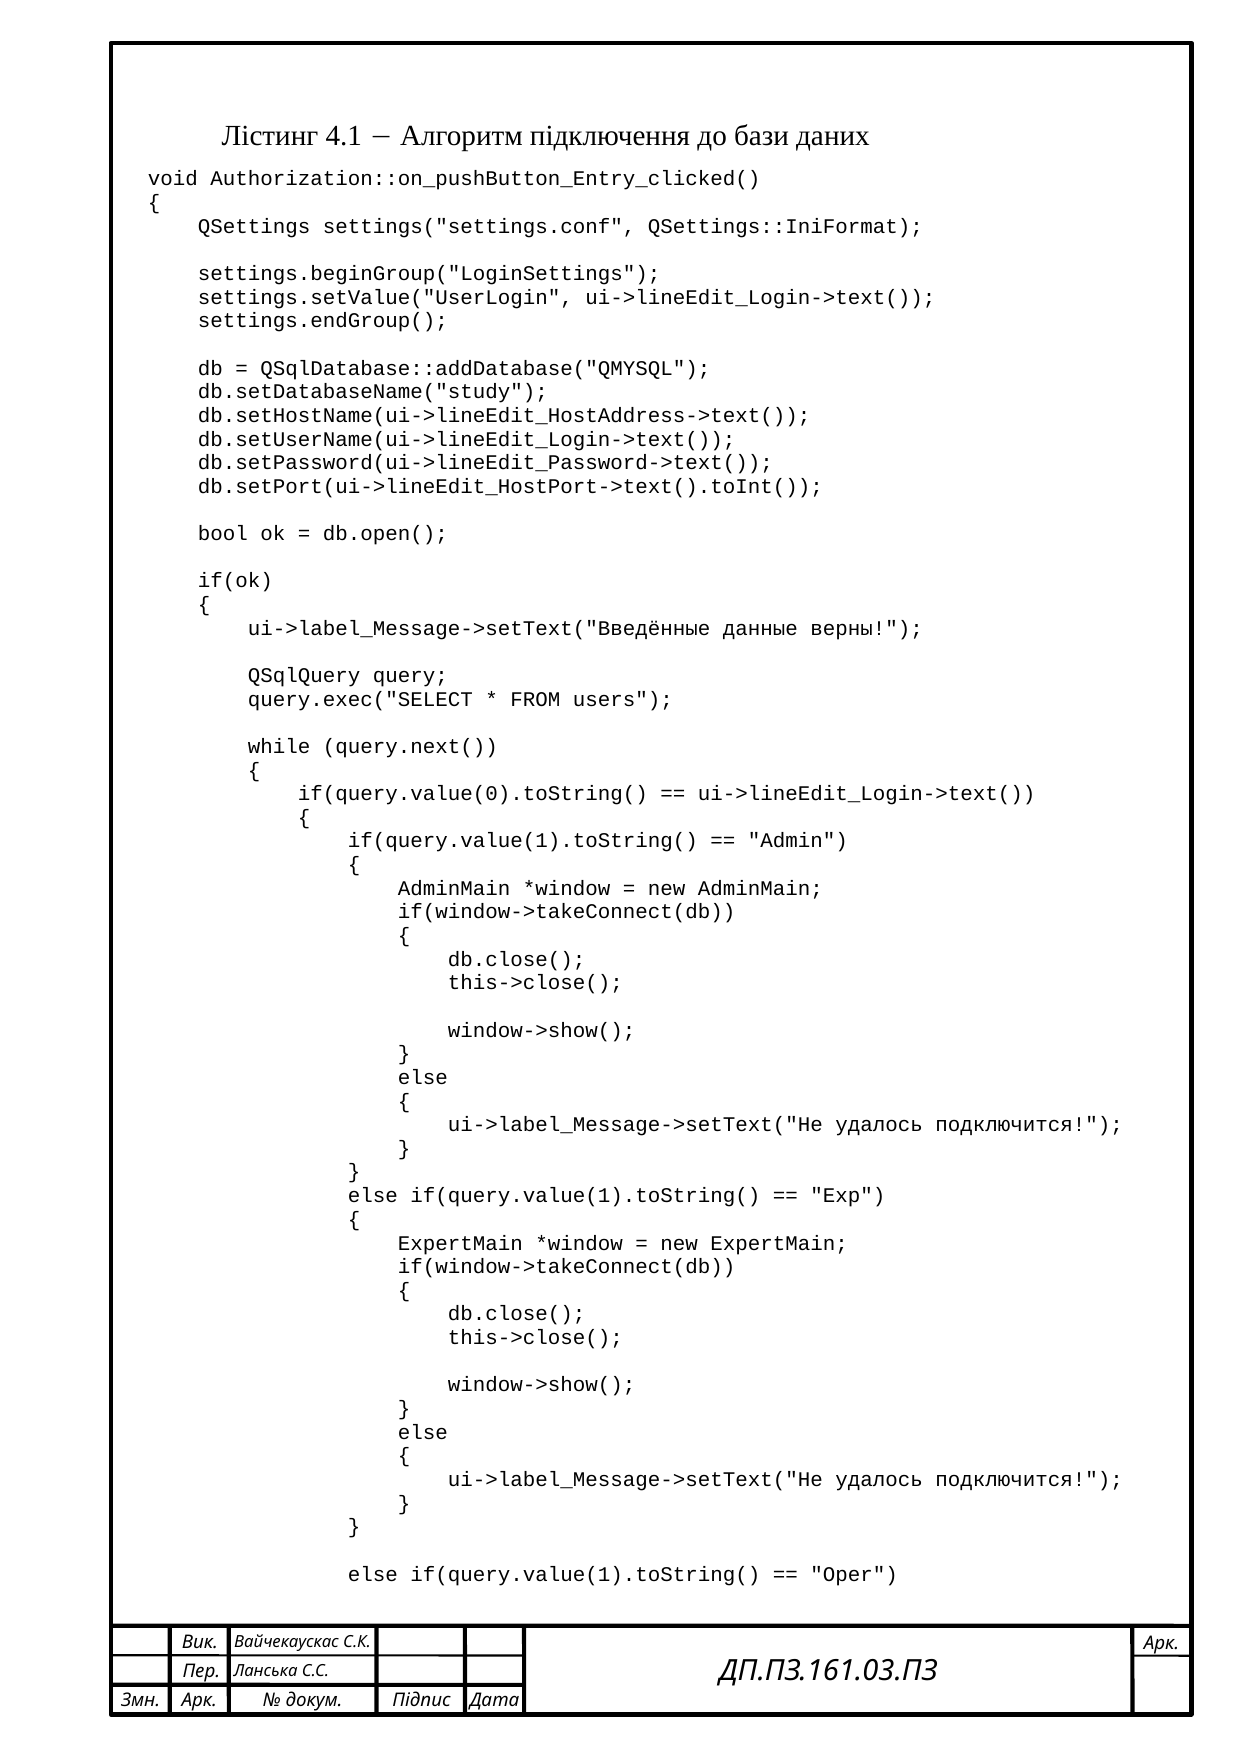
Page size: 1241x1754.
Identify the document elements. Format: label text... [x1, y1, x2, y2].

text { [148, 854, 1152, 878]
text db = QSqlDatabase::addDatabase("QMYSQL"); [148, 358, 1152, 381]
text ExpertMain *window = new ExpertMain; [148, 1232, 1152, 1256]
text settings.beginGroup("LoginSettings"); [148, 263, 1152, 287]
text this->close(); [148, 1327, 1152, 1351]
text { [148, 192, 1152, 216]
text { [148, 807, 1152, 831]
text if(window->takeConnect(db)) [148, 1256, 1152, 1280]
text db.setUserName(ui->lineEdit_Login->text()); [148, 428, 1152, 452]
text bool ok = db.open(); [148, 523, 1152, 547]
text db.setDatabaseName("study"); [148, 381, 1152, 405]
text { [148, 1209, 1152, 1232]
text settings.endGroup(); [148, 310, 1152, 334]
text if(query.value(0).toString() == ui->lineEdit_Login->text()) [148, 783, 1152, 807]
text ui->label_Message->setText("Не удалось подключится!"); [148, 1469, 1152, 1493]
text else [148, 1422, 1152, 1445]
text db.close(); [148, 1303, 1152, 1327]
text db.setPort(ui->lineEdit_HostPort->text().toInt()); [148, 476, 1152, 499]
text } [148, 1162, 1152, 1185]
text else [148, 1067, 1152, 1091]
text { [148, 1445, 1152, 1469]
text db.close(); [148, 949, 1152, 972]
text db.setPassword(ui->lineEdit_Password->text()); [148, 452, 1152, 476]
text window->show(); [148, 1020, 1152, 1043]
text ui->label_Message->setText("Не удалось подключится!"); [148, 1114, 1152, 1138]
text } [148, 1516, 1152, 1540]
text { [148, 594, 1152, 618]
text QSettings settings("settings.conf", QSettings::IniFormat); [148, 216, 1152, 239]
text } [148, 1138, 1152, 1162]
text QSqlQuery query; [148, 665, 1152, 689]
text settings.setValue("UserLogin", ui->lineEdit_Login->text()); [148, 287, 1152, 310]
text AdminMain *window = new AdminMain; [148, 878, 1152, 901]
text window->show(); [148, 1374, 1152, 1398]
text Лістинг 4.1 − Алгоритм підключення до бази даних [148, 118, 1152, 152]
text void Authorization::on_pushButton_Entry_clicked() [148, 168, 1152, 192]
text else if(query.value(1).toString() == "Exp") [148, 1185, 1152, 1209]
text { [148, 1280, 1152, 1303]
text { [148, 925, 1152, 949]
text while (query.next()) [148, 736, 1152, 759]
text this->close(); [148, 972, 1152, 996]
text { [148, 1091, 1152, 1114]
text if(query.value(1).toString() == "Admin") [148, 831, 1152, 854]
text if(ok) [148, 570, 1152, 594]
text } [148, 1493, 1152, 1516]
text ui->label_Message->setText("Введённые данные верны!"); [148, 618, 1152, 641]
text db.setHostName(ui->lineEdit_HostAddress->text()); [148, 405, 1152, 428]
text else if(query.value(1).toString() == "Oper") [148, 1563, 1152, 1587]
text { [148, 759, 1152, 783]
text query.exec("SELECT * FROM users"); [148, 689, 1152, 712]
text } [148, 1043, 1152, 1067]
text } [148, 1398, 1152, 1422]
text if(window->takeConnect(db)) [148, 901, 1152, 925]
